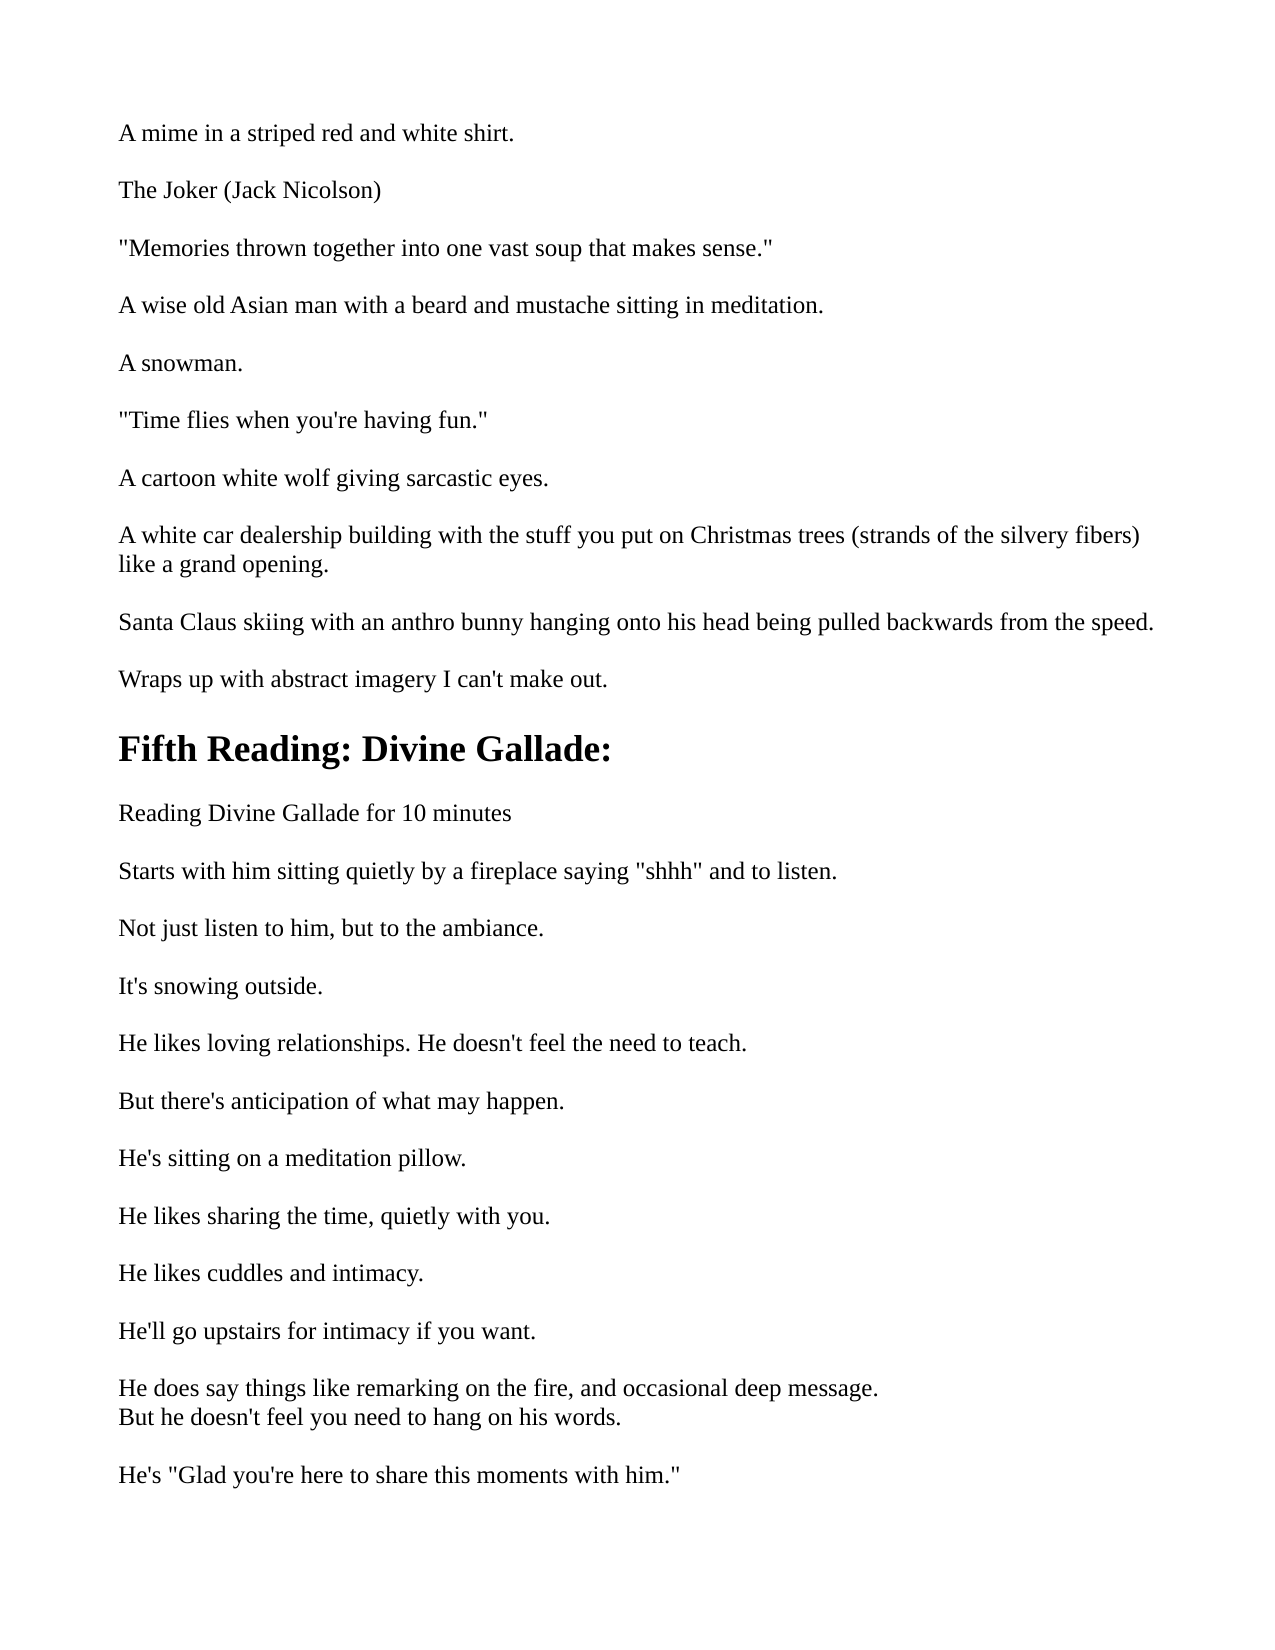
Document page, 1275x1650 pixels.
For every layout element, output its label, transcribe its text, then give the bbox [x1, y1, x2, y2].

text Reading Divine Gallade for 10 minutes Starts with him sitting quietly by a fireplace saying "shhh" and to listen. Not just listen to him, but to the ambiance. It's snowing outside. He likes loving relationships. He doesn't feel the need to teach. But there's anticipation of what may happen. He's sitting on a meditation pillow. He likes sharing the time, quietly with you. He likes cuddles and intimacy. He'll go upstairs for intimacy if you want. He does say things like remarking on the fire, and occasional deep message. But he doesn't feel you need to hang on his words. He's "Glad you're here to share this moments with him." [118, 727, 1157, 1517]
subtitle Fifth Reading: Divine Gallade: [118, 727, 613, 770]
text A mime in a striped red and white shirt. The Joker (Jack Nicolson) "Memories thrown together into one vast soup that makes sense." A wise old Asian man with a beard and mustache sitting in meditation. A snowman. "Time flies when you're having fun." A cartoon white wolf giving sarcastic eyes. A white car dealership building with the stuff you put on Christmas trees (strands of the silvery fibers) like a grand opening. Santa Claus skiing with an anthro bunny hanging onto his head being pulled backwards from the speed. Wraps up with abstract imagery I can't make out. [118, 118, 1157, 693]
